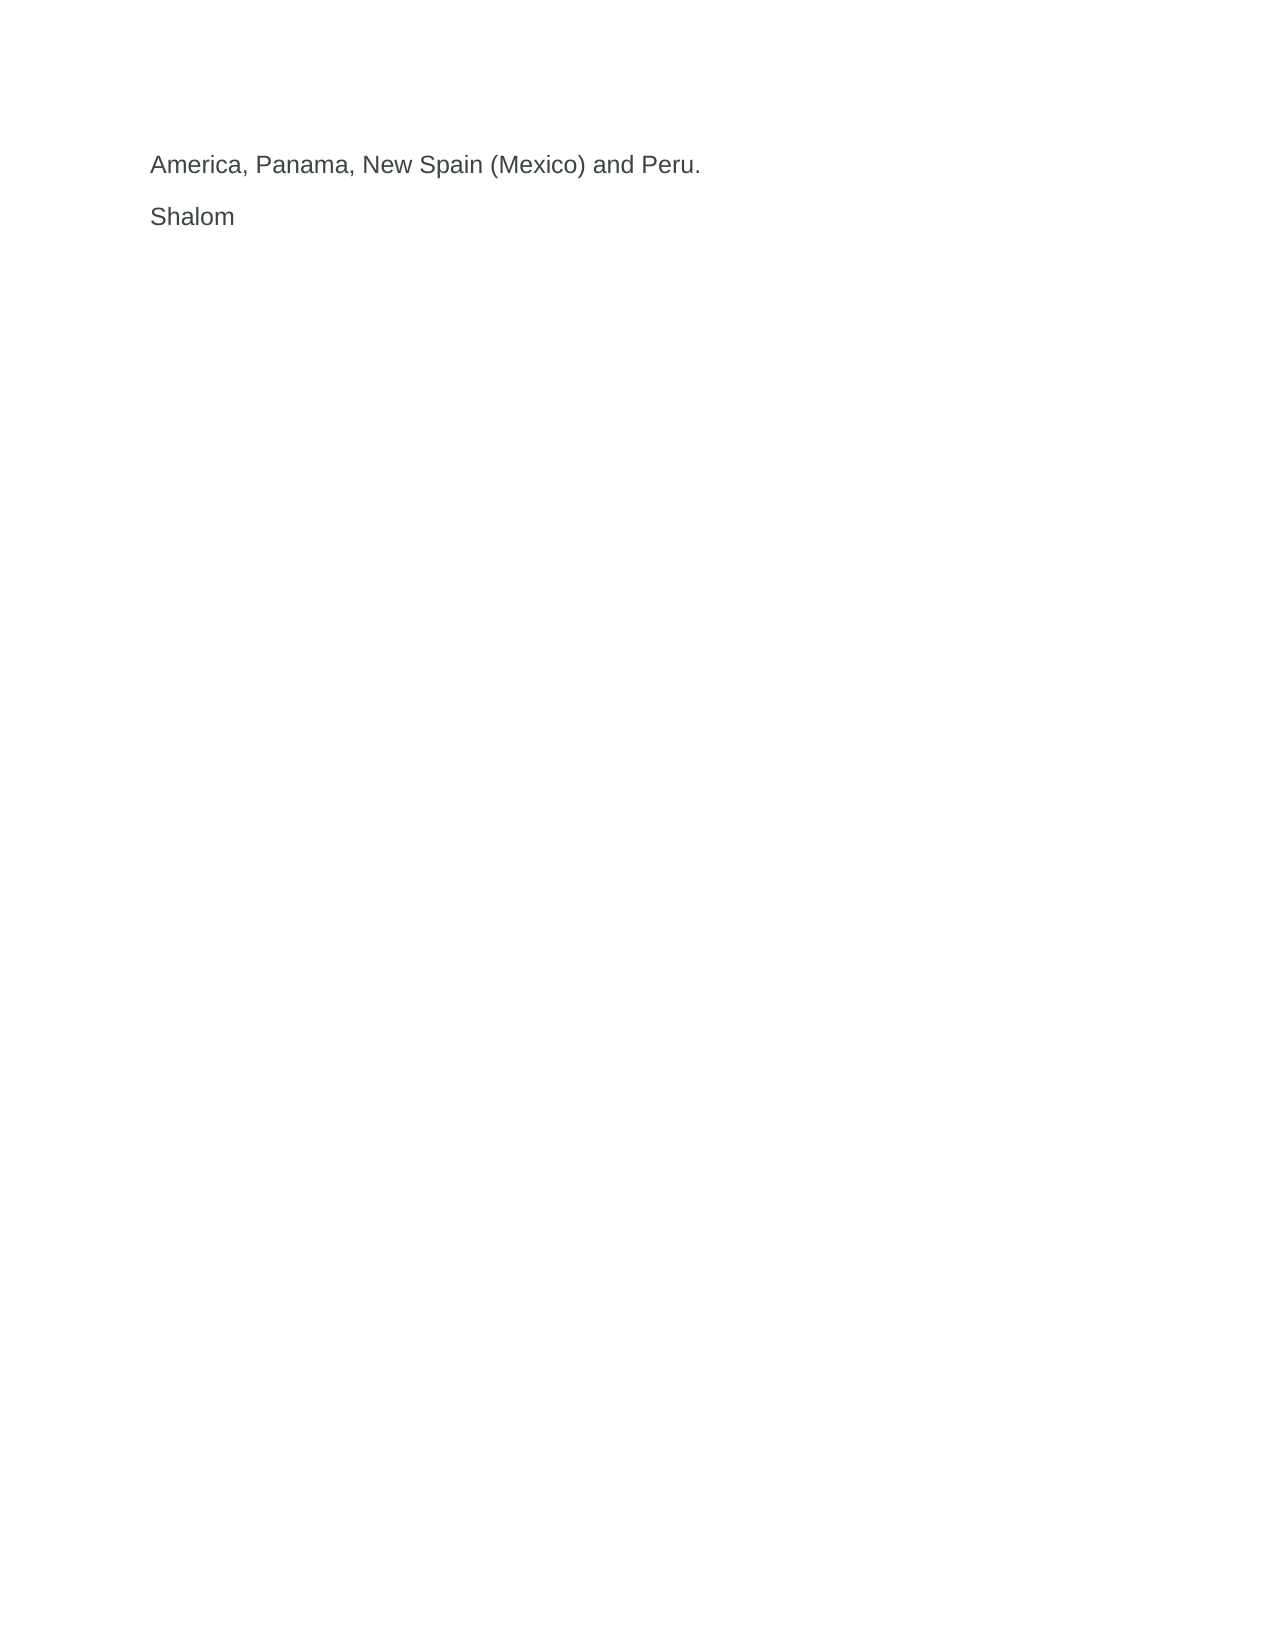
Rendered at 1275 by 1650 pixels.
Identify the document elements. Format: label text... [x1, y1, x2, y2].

text Shalom [150, 202, 1125, 230]
text America, Panama, New Spain (Mexico) and Peru. [150, 150, 1125, 179]
